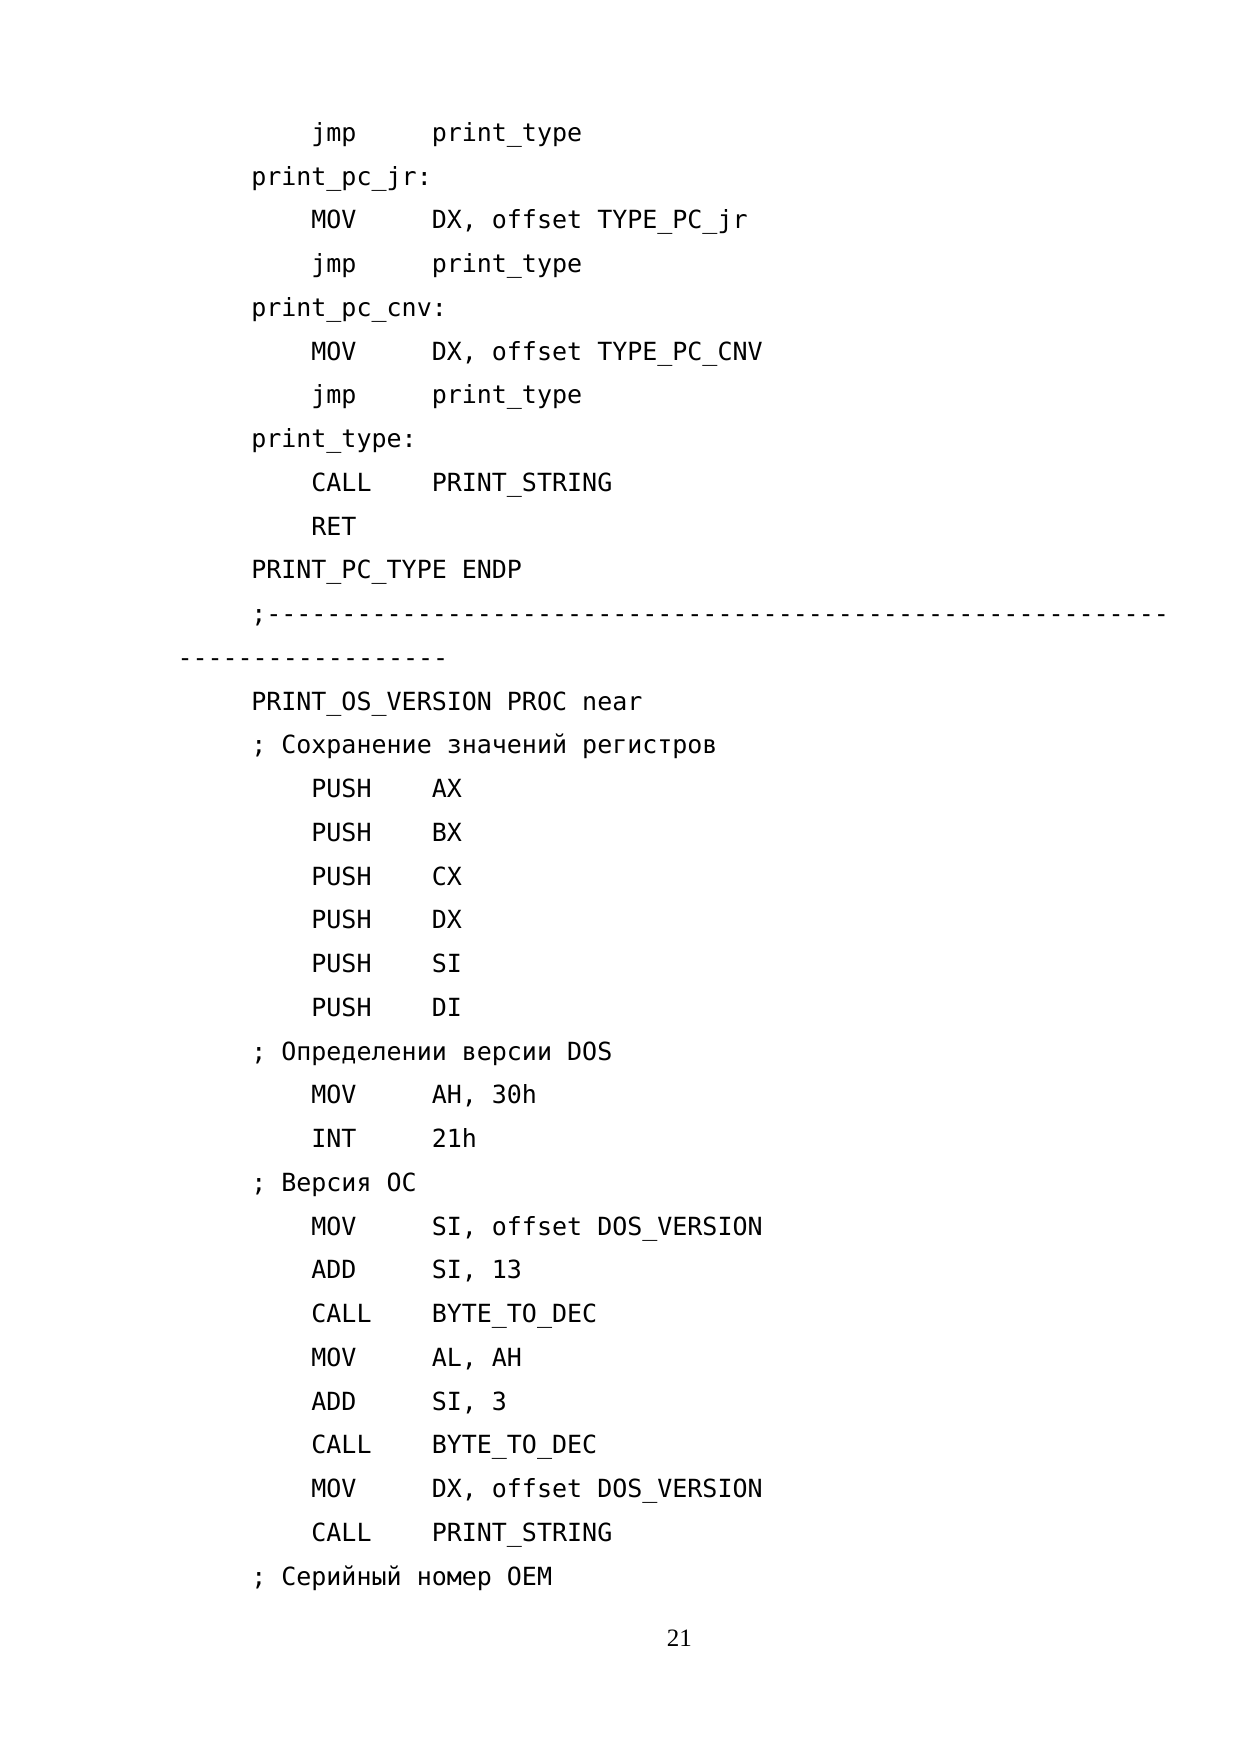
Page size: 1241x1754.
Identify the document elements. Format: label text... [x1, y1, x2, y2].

text PUSH DX [177, 906, 1181, 935]
text MOV DX, offset DOS_VERSION [177, 1474, 1181, 1503]
text PRINT_PC_TYPE ENDP [177, 556, 1181, 585]
text MOV AH, 30h [177, 1081, 1181, 1110]
text CALL BYTE_TO_DEC [177, 1299, 1181, 1328]
text ; Определении версии DOS [177, 1037, 1181, 1066]
text PUSH SI [177, 949, 1181, 978]
text print_pc_cnv: [177, 293, 1181, 322]
text PUSH AX [177, 774, 1181, 803]
text PRINT_OS_VERSION PROC near [177, 687, 1181, 716]
text print_type: [177, 424, 1181, 453]
text CALL BYTE_TO_DEC [177, 1431, 1181, 1460]
text CALL PRINT_STRING [177, 468, 1181, 497]
text RET [177, 512, 1181, 541]
text PUSH CX [177, 862, 1181, 891]
text INT 21h [177, 1124, 1181, 1153]
text ;------------------------------------------------------------------------------ [177, 599, 1181, 672]
text ADD SI, 13 [177, 1256, 1181, 1285]
text PUSH DI [177, 993, 1181, 1022]
text ADD SI, 3 [177, 1387, 1181, 1416]
text ; Версия ОС [177, 1168, 1181, 1197]
text ; Сохранение значений регистров [177, 731, 1181, 760]
text MOV SI, offset DOS_VERSION [177, 1212, 1181, 1241]
text jmp print_type [177, 381, 1181, 410]
text MOV DX, offset TYPE_PC_CNV [177, 337, 1181, 366]
text jmp print_type [177, 118, 1181, 147]
text PUSH BX [177, 818, 1181, 847]
text print_pc_jr: [177, 162, 1181, 191]
text MOV AL, AH [177, 1343, 1181, 1372]
text jmp print_type [177, 249, 1181, 278]
text CALL PRINT_STRING [177, 1518, 1181, 1547]
text ; Серийный номер ОЕМ [177, 1562, 1181, 1591]
text MOV DX, offset TYPE_PС_jr [177, 206, 1181, 235]
